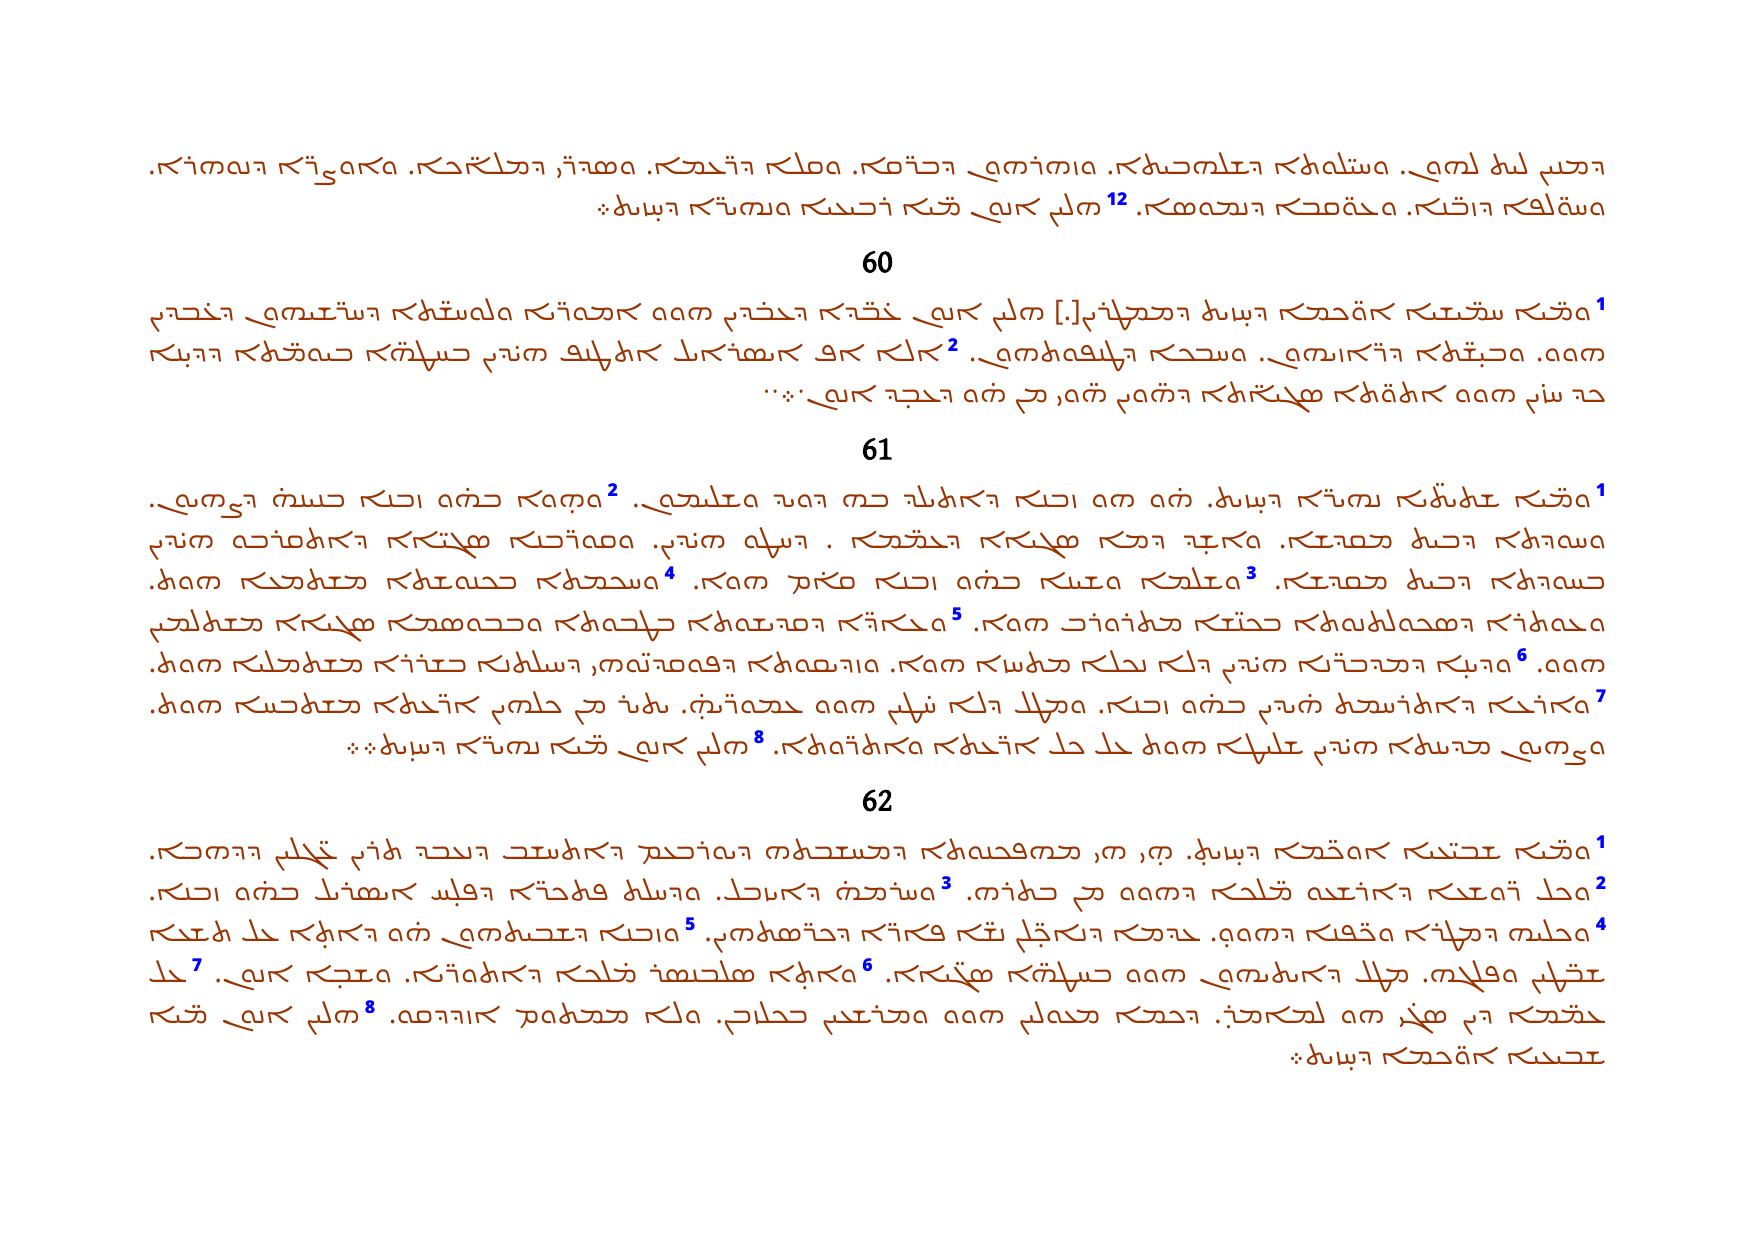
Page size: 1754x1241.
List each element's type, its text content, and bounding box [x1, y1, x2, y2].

text 1 ܘܡ̈ܝܐ ܖ̈ܒܝܥܝܐ ܢܗܝܖ̈ܐ ܕܚܙ̣ܝܬ̣. ܗ̣ܝ ܗܝ ܡܐܬܝܬܗ ܕܡܘܫܐ ܘܕܐܗܪܘܢ ܘܡܪܝܡ. ܘܕܝܫܘܥ ܒܪܢܘܢ ܘܕܟܠܒ̣. ܘܕܟܠܗܘܢ ܐܝܠܝܢ ܕܕܡ̇ܝܢ ܠܗܘܢ. 2 ܒܗ̇ܘ ܓܝܪ ܙܒܢܐ ܫܪܓܗ ܕܢܡܘܣܐ ܕܠܥܠܡ . ܐܢܗܪ ܠܟܠ ܐܝܠܝܢ ܕܝܬ̇ܒܝܢ ܗܘܘ ܒܚܫܘܟܐ. ܕܠܐܝܠܝܢ ܕܡܗܝܡܢܝܢ ܢܘܕܥ ܡܘܠܟܢܗ ܕܐܓܪܗܘܢ. ܘܠܐܝܠܝܢ ܕܟ̇ܦܪܝܢ ܬܫܢܝܩܐ ܕܢܘܪܐ ܕܢܛܝܪ ܠܗܘܢ. 3 ܐܠܐ ܐܦ ܫܡܝܐ ܒܗ̇ܘ ܙܒܢܐ ܐܬܬܚܕܘ ܡܢ ܐܬܪܗܘܢ. ܘܕܬܚܝܬ ܬܪܘܢܘܣ ܕܚܝܠܬܢܐ ܐܬܬܙܝܥܘ. ܟܕ ܐܚܝܕ ܗܘܐ ܠܡܘܫܐ ܠܘܬܗ. 4 ܚܘܝܗ ܓܝܪ ܙܘܗܖ̈ܐ ܣܓܝܐ̈ܐ ܥܡ ܕܘܒܖ̈ܐ ܕܢܡܘ̈ܣܐ ܘܫܘܠܡܐ ܕܙܒܢܐ ܐܝܟ ܕܐܦ ܠܟ. ܘܬܘܒ ܕܝܢ ܕܡܘܬܗ̇ . ܕܨܗܝܘܢ . ܘܡܘܫܚ̈ܬܗ̇ ܕܡܬܥܒܕܐ [.] ܒܕܡܘܬܐ ܕܒܝܬ ܡܩܕܫܐ ܕܗܫܐ. 5 ܐܠܐ ܐܦ ܗܝ̇ܕܝܢ ܚܘܝܗ̇ ܗܘܐ ܡܘܫ̈ܚܬܗ̇ ܕܢܘܪܐ. ܐܦ ܥܘ̈ܡܩܘܗܝ ܕܬܗܘܡܐ. ܘܝܘܩܪܗܝܢ ܕܖ̈ܘܚܐ. ܘܡܢܝܢܐ ܕܛܘ̈ܦܝ ܡܛܪܐ. 6 ܘܐܚܕܗ ܕܪܘܓܙܐ. ܘܣܘܓܐܐ ܕܢܓܝܪܘܬ ܪܘܚܐ. ܘܫܪܪܗ ܕܕܝ̣ܢܐ. 7 ܘܥ̇ܩܪܗ̇ ܕܚܟܡܬܐ. ܘܥܘܬܪܐ ܕܣܟܘܠܬܢܘܬܐ. ܘܡܒܘܥܐ ܕܐܝܕܥܬܐ. 8 ܘܪܘܡܗ ܕܐܐܪ. ܘܪܒܘܬܗ ܕܦܪܕܝܣܐ. ܘܫܘܠܡܗܘܢ ܕܥܠܡ̈ܐ. ܘܪܝܫ ܝܘܡܐ ܕܕܝܢ̣ܐ. 9 ܘܡܢܝܢܐ ܕܩܘܖ̈ܒܢܐ. ܘܐܖ̈ܥܬܐ ܕܥܕܟܝܠ ܠܐ ܐܬ̈ܝ. 10 ܘܦܘܡܗ̇ ܕܓܗܢܐ. ܘܩܝܡܐ ܕܬܒܥܬܐ. ܘܐܬܪܐ ܕܗܝܡܢܘܬܐ. ܘܕܘܟܬܐ ܕܣܒܪܐ [.]11 ܕܡܘܬܐ ܕܬܫܢܝܩܐ ܕܥܬܝܕ. ܘܣܘܓܐ ܕܡܠܐ̈ܟܐ ܕܡܢܝܢ ܠܝܬ ܠܗܘܢ. ܘܚܝ̈ܠܘܬܐ ܕܫܠܗܒܝܬܐ. ܘܙܗܪܗܘܢ ܕܒܖ̈ܩܐ. ܘܩܠܐ ܕܖ̈ܥܡܐ. ܘܣܕܖ̈ܝ ܕܡܠܐ̈ܟܐ. ܘܐܘܨܖ̈ܐ ܕܢܘܗܪܐ. ܘܚܘ̈ܠܦܐ ܕܙܒ̈ܢܐ. ܘܥܘ̈ܩܒܐ ܕܢܡܘܣܐ. 12 ܗܠܝܢ ܐܢܘܢ ܡ̈ܝܐ ܪܒܝܥܝܐ ܘܢܗܝܖ̈ܐ ܕܚ̣ܙܝܬ܀ [148, 148, 1606, 230]
text 60 [148, 242, 1606, 281]
text 1 ܘܡ̈ܝܐ ܫܒܝ̈ܥܝܐ ܐܘܟ̈ܡܐ ܕܚ̣ܙܝܬ̣. ܗ̣ܝ ܗܝ ܡܗܦܟܢܘܬܐ ܕܡܚܫܒܬܗ ܕܝܘܪܒܥܡ ܕܐܬܚܫܒ ܕܢܥܒܕ ܬܪܝܢ ܥ̈ܓܠܝܢ ܕܕܗܒܐ. 2 ܘܟܠ ܖ̈ܘܫܥܐ ܕܐܪܫܥܘ ܡ̈ܠܟܐ ܕܗܘܘ ܡܢ ܒܬܪܗ. 3 ܘܚܪܡܗ̇ ܕܐܝܙܒܠ. ܘܕܚܠܬ ܦܬܟܖ̈ܐ ܕܦܠ̣ܚ ܐܝܣܪܝܠ ܒܗ̇ܘ ܙܒܢܐ. 4 ܘܟܠܝܗ ܕܡܛܪܐ ܘܟ̈ܦܢܐ ܕܗܘܘ̣. ܥܕܡܐ ܕܢܐܟ̣̈ܠܢ ܢܫ̈ܐ ܦܐܖ̈ܐ ܕܟܖ̈ܣܬܗܝܢ. 5 ܘܙܒܢܐ ܕܫܒܝܬܗܘܢ ܗ̇ܘ ܕܐܬ̣ܐ ܥܠ ܬܫܥܐ ܫܒ̈ܛܝܢ ܘܦܠܓܗ. ܡܛܠ ܕܐܝܬܝܗܘܢ ܗܘܘ ܒܚܛܗ̈ܐ ܣܓ̈ܝܐܐ. 6 ܘܐܬ̣ܐ ܣܠܒܢܣܪ ܡ̇ܠܟܐ ܕܐܬܘܖ̈ܝܐ. ܘܫܒ̣ܐ ܐܢܘܢ. 7 ܥܠ ܥܡ̈ܡܐ ܕܝܢ ܣܓ̇ܝ ܗܘ ܠܡܐܡܪ̣. ܕܟܡܐ ܡܥܘܠܝܢ ܗܘܘ ܘܡܪܫܥܝܢ ܒܟܠܙܒܢ. ܘܠܐ ܡܡܬܘܡ ܐܙܕܕܩܘ. 8 ܗܠܝܢ ܐܢܘܢ ܡ̈ܝܐ ܫܒܝܥܝܐ ܐܘ̈ܟܡܐ ܕܚ̣ܙܝܬ܀ [148, 832, 1606, 1079]
text 62 [148, 781, 1606, 819]
text 1 ܘܡ̈ܝܐ ܚܡ̈ܝܫܝܐ ܐܘ̈ܟܡܐ ܕܚ̣ܙܝܬ ܕܡܡܛܪܝܢ[.] ܗܠܝܢ ܐܢܘܢ ܥ̇ܒ̈ܕܐ ܕܥܒ̇ܕܝܢ ܗܘܘ ܐܡܘܖ̈ܝܐ ܘܠܘܚܫ̈ܬܐ ܕܚܖ̈ܫܝܗܘܢ ܕܥ̇ܒܕܝܢ ܗܘܘ. ܘܒܝ̣ܫ̈ܬܐ ܕܖ̈ܐܙܝܗܘܢ. ܘܚܒܟܐ ܕܛܢܦܘܬܗܘܢ. 2 ܐܠܐ ܐܦ ܐܝܣܪܐܝܠ ܐܬܛܢܦ ܗܝ̇ܕܝܢ ܒܚܛܗ̈ܐ ܒܝܘܡ̈ܬܐ ܕܕܝ̣ܢܐ ܟܕ ܚܙ̇ܝܢ ܗܘܘ ܐܬܘ̈ܬܐ ܣܓܝܐ̈ܬܐ ܕܗ̈ܘܝܢ ܗ̈ܘܝ ܡܢ ܗ̇ܘ ܕܥܒ̣ܕ ܐܢܘܢ܁܀܁܁ [148, 293, 1606, 417]
text 61 [148, 429, 1606, 468]
text 1 ܘܡ̈ܝܐ ܫܬܝܬ̈ܝܐ ܢܗܝܖ̈ܐ ܕܚ̣ܙܝܬ. ܗ̇ܘ ܗܘ ܙܒܢܐ ܕܐܬܝܠܕ ܒܗ ܕܘܝܕ ܘܫܠܝܡܘܢ. 2 ܘܗ̣ܘܐ ܒܗ̇ܘ ܙܒܢܐ ܒܢܝܢܗ̇ ܕܨܗܝܘܢ. ܘܚܘܕܬܐ ܕܒܝܬ ܡܩܕܫܐ. ܘܐܫ̣ܕ ܕܡܐ ܣܓܝܐܐ ܕܥܡ̈ܡܐ . ܕܚܛܘ ܗܝ̇ܕܝܢ. ܘܩܘܖ̈ܒܢܐ ܣܓܝ̈ܐܐ ܕܐܬܩܪܒܘ ܗܝ̇ܕܝܢ ܒܚܘܕܬܐ ܕܒܝܬ ܡܩܕܫܐ. 3 ܘܫܠܡܐ ܘܫܝܢܐ ܒܗ̇ܘ ܙܒܢܐ ܩܐ̇ܡ ܗܘܐ. 4 ܘܚܟܡܬܐ ܒܟܢܘܫܬܐ ܡܫܬܡܥܐ ܗܘܬ. ܘܥܘܬܪܐ ܕܣܟܘܠܬܢܘܬܐ ܒܟܢ̈ܫܐ ܡܬܪܘܪܒ ܗܘܐ. 5 ܘܥܐܕ̈ܐ ܕܩܕܝܫܘܬܐ ܒܛܒܘܬܐ ܘܒܒܘܣܡܐ ܣܓܝܐܐ ܡܫܬܠܡܝܢ ܗܘܘ. 6 ܘܕܝܢ̣ܐ ܕܡܕܒܖ̈ܢܐ ܗܝ̇ܕܝܢ ܕܠܐ ܢܟܠܐ ܡܬܚܙܐ ܗܘܐ. ܘܙܕܝܩܘܬܐ ܕܦܘܩܕܢ̈ܘܗܝ ܕܚܝܠܬܢܐ ܒܫܪܪܐ ܡܫܬܡܠܝܐ ܗܘܬ. 7 ܘܐܪܥܐ ܕܐܬܪܚܡܬ ܗ̇ܝܕܝܢ ܒܗ̇ܘ ܙܒܢܐ. ܘܡܛܠ ܕܠܐ ܚ̇ܛܝܢ ܗܘܘ ܥܡܘܖ̈ܝܗ̣̇. ܝܬܝܪ ܡܢ ܟܠܗܝܢ ܐܖ̈ܥܬܐ ܡܫܬܒܚܐ ܗܘܬ. ܘܨܗܝܘܢ ܡܕܝܢܬܐ ܗܝ̇ܕܝܢ ܫܠܝܛܐ ܗܘܬ ܥܠ ܟܠ ܐܖ̈ܥܬܐ ܘܐܬܖ̈ܘܬܐ. 8 ܗܠܝܢ ܐܢܘܢ ܡ̈ܝܐ ܢܗܝܖ̈ܐ ܕܚܙ̣ܝܬ܀܀ [148, 481, 1606, 768]
